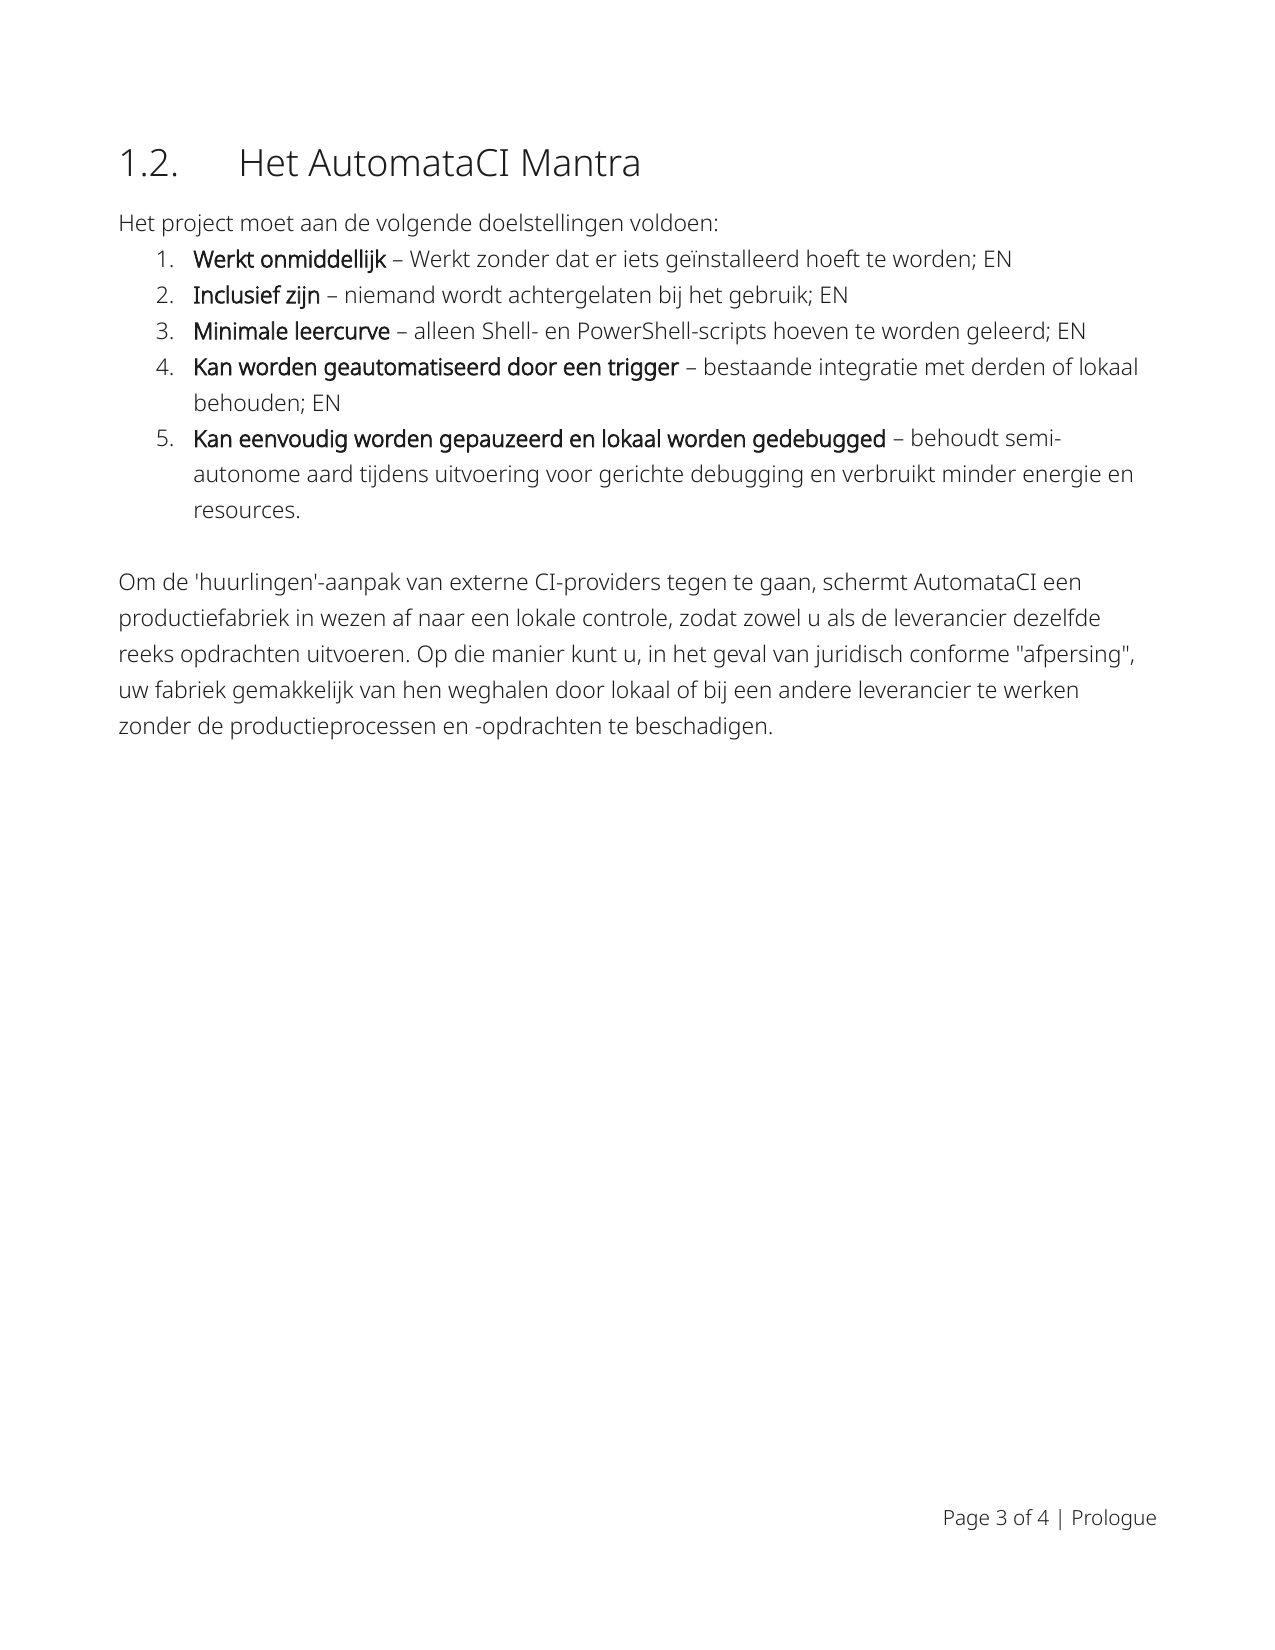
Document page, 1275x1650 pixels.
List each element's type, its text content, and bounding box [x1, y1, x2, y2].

subtitle Het AutomataCI Mantra [118, 136, 1157, 187]
text Het project moet aan de volgende doelstellingen voldoen: [118, 207, 1157, 238]
list Inclusief zijn – niemand wordt achtergelaten bij het gebruik; EN [156, 279, 1157, 310]
list Kan eenvoudig worden gepauzeerd en lokaal worden gedebugged – behoudt semi-autonome aard tijdens uitvoering voor gerichte debugging en verbruikt minder energie en resources. [156, 422, 1157, 526]
text Om de 'huurlingen'-aanpak van externe CI-providers tegen te gaan, schermt AutomataCI een productiefabriek in wezen af naar een lokale controle, zodat zowel u als de leverancier dezelfde reeks opdrachten uitvoeren. Op die manier kunt u, in het geval van juridisch conforme "afpersing", uw fabriek gemakkelijk van hen weghalen door lokaal of bij een andere leverancier te werken zonder de productieprocessen en -opdrachten te beschadigen. [118, 566, 1157, 741]
list Kan worden geautomatiseerd door een trigger – bestaande integratie met derden of lokaal behouden; EN [156, 351, 1157, 418]
list Werkt onmiddellijk – Werkt zonder dat er iets geïnstalleerd hoeft te worden; EN [156, 243, 1157, 274]
list Minimale leercurve – alleen Shell- en PowerShell-scripts hoeven te worden geleerd; EN [156, 314, 1157, 346]
